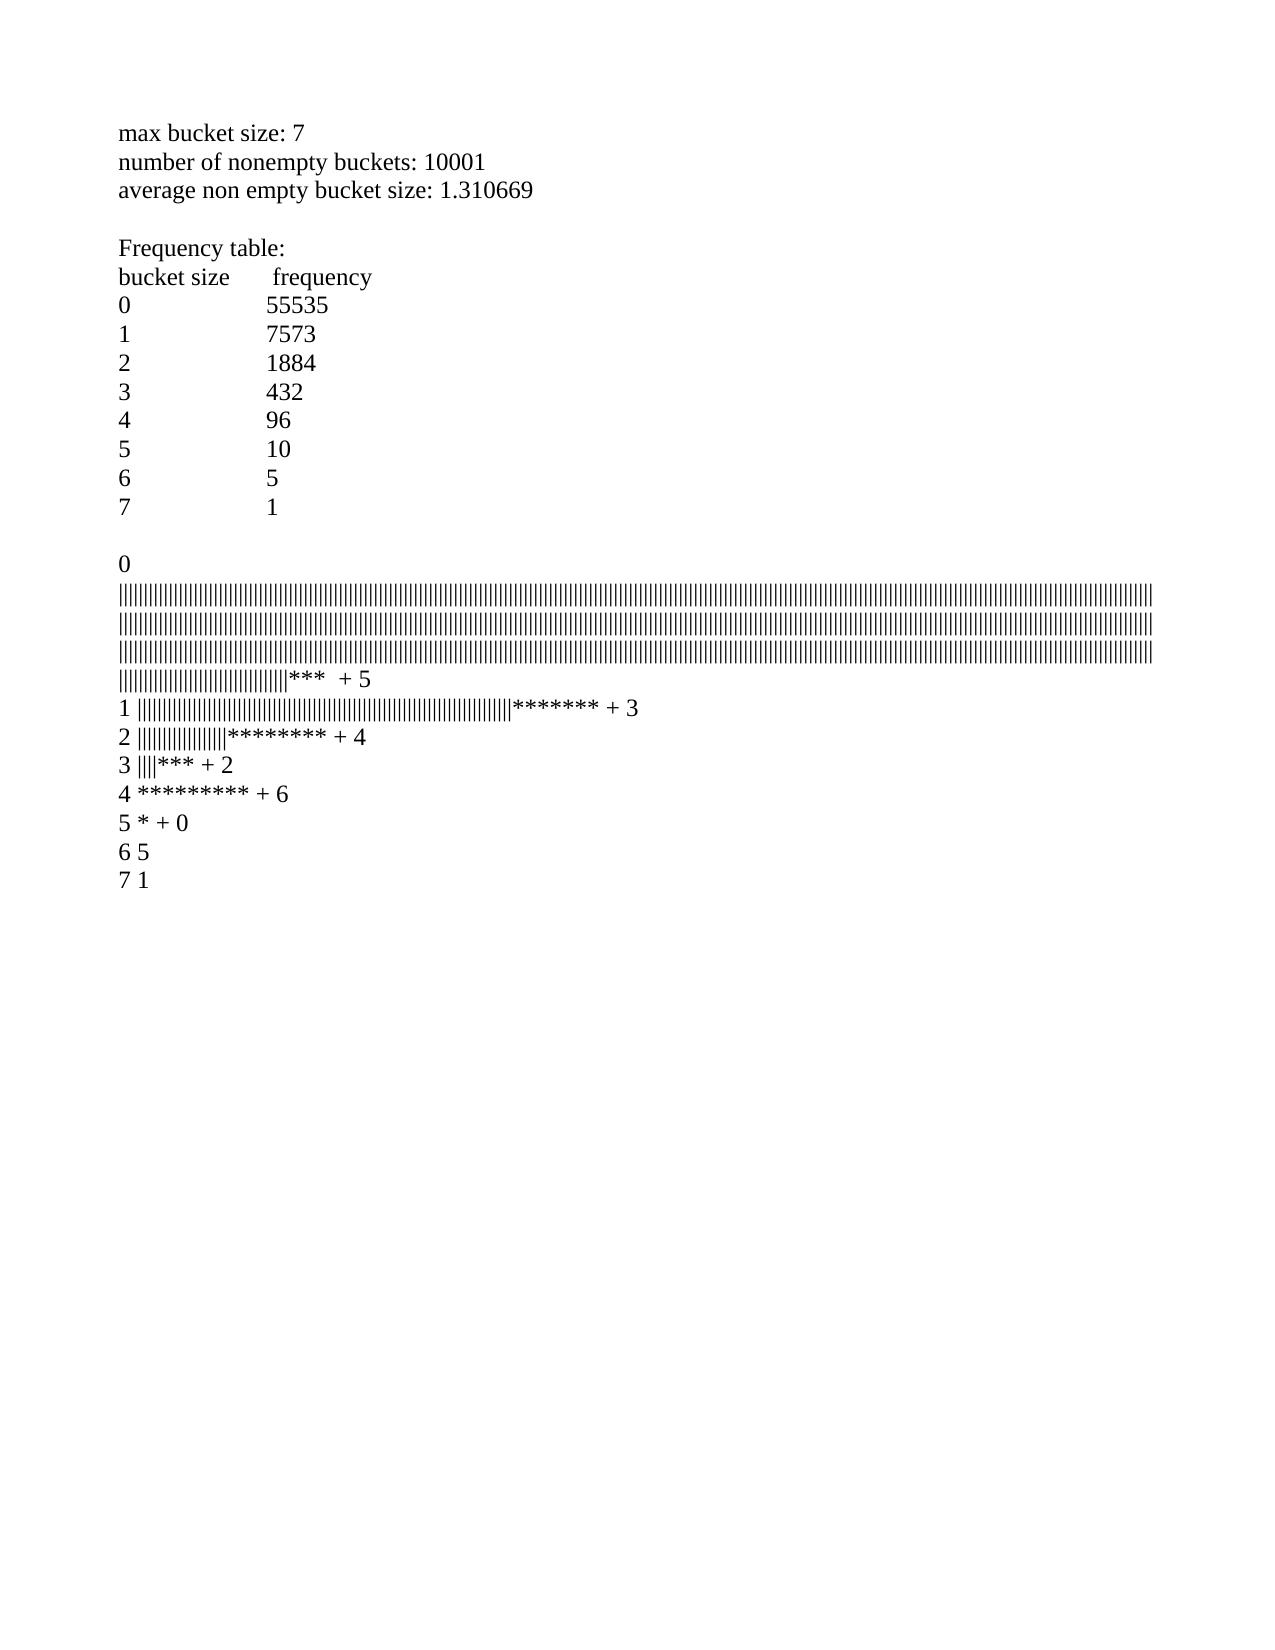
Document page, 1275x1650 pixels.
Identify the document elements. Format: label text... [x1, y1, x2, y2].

text 0 55535 [118, 291, 1157, 319]
text 7 1 [118, 866, 1157, 894]
text 2 1884 [118, 348, 1157, 377]
text 4 96 [118, 406, 1157, 434]
text bucket size frequency [118, 262, 1157, 291]
text 7 1 [118, 492, 1157, 521]
text 6 5 [118, 837, 1157, 866]
text 3 432 [118, 377, 1157, 406]
text 6 5 [118, 463, 1157, 492]
text 2 ||||||||||||||||||******** + 4 [118, 722, 1157, 751]
text 0 [118, 549, 1157, 578]
text 1 |||||||||||||||||||||||||||||||||||||||||||||||||||||||||||||||||||||||||||******* + 3 [118, 693, 1157, 722]
text |||||||||||||||||||||||||||||||||||||||||||||||||||||||||||||||||||||||||||||||||||||||||||||||||||||||||||||||||||||||||||||||||||||||||||||||||||||||||||||||||||||||||||||||||||||||||||||||||||||||||||||||||||||||||||||||||||||||||||||||||||||||||||||||||||||||||||||||||||||||||||||||||||||||||||||||||||||||||||||||||||||||||||||||||||||||||||||||||||||||||||||||||||||||||||||||||||||||||||||||||||||||||||||||||||||||||||||||||||||||||||||||||||||||||||||||||||||||||||||||||||||||||||||||||||||||||||||||||||||||||||||||||||||||||||||||||||||||||||||||||||||||||||||||||||||||||||||||||||||||||||||||||||||||||||||||||||||||||||||||||||||||||||||||*** + 5 [118, 578, 1157, 693]
text number of nonempty buckets: 10001 [118, 147, 1157, 176]
text 5 10 [118, 434, 1157, 463]
text average non empty bucket size: 1.310669 [118, 176, 1157, 204]
text 5 * + 0 [118, 808, 1157, 837]
text 1 7573 [118, 319, 1157, 348]
text max bucket size: 7 [118, 118, 1157, 147]
text 4 ********* + 6 [118, 779, 1157, 808]
text Frequency table: [118, 233, 1157, 262]
text 3 ||||*** + 2 [118, 751, 1157, 779]
